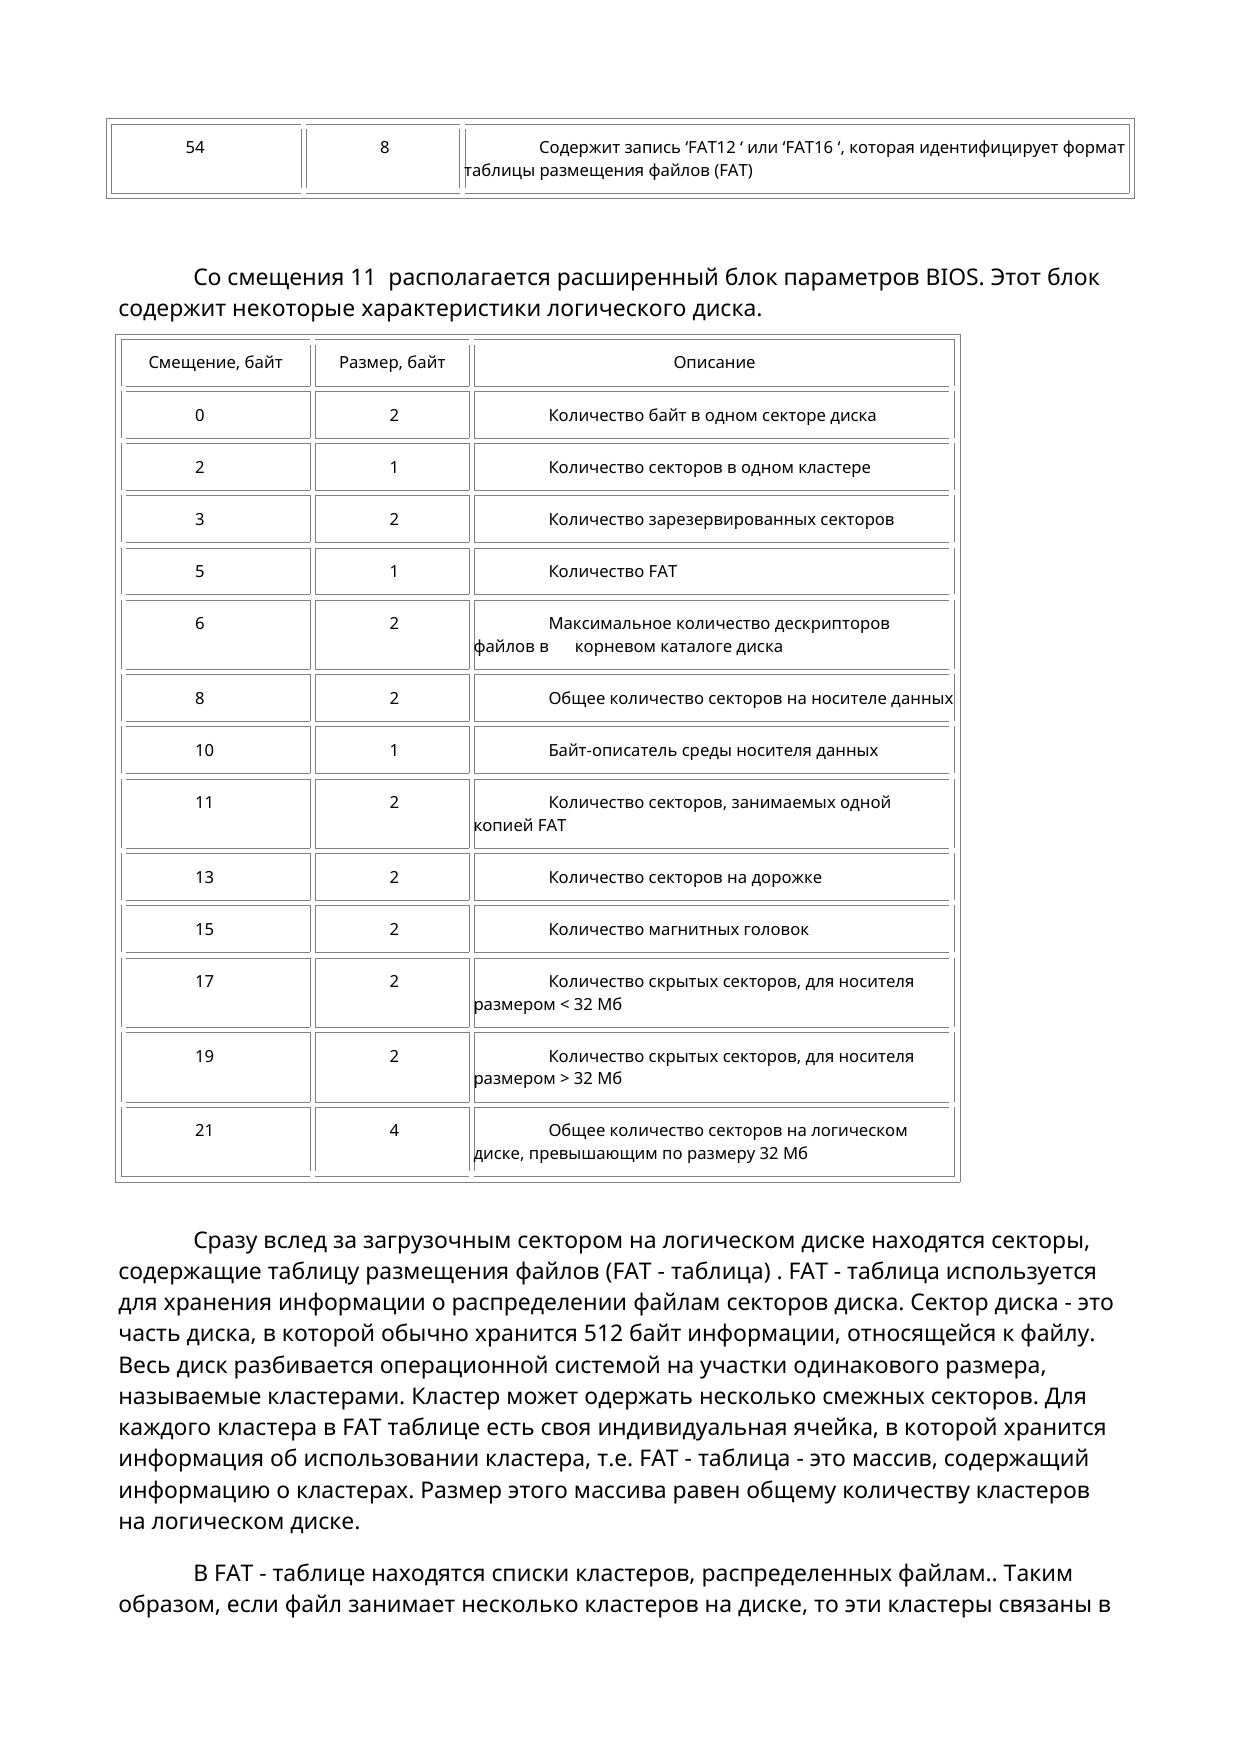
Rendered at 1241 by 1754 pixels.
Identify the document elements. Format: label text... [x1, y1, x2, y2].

table_cell 2 [313, 1027, 472, 1102]
table_cell Количество секторов, занимаемых одной копией FAT [472, 773, 957, 848]
table_cell 11 [118, 773, 313, 848]
text Сразу вслед за загрузочным сектором на логическом диске находятся секторы, содержащие таблицу размещения файлов (FAT - таблица) . FAT - таблица используется для хранения информации о распределении файлам секторов диска. Сектор диска - это часть диска, в которой обычно хранится 512 байт информации, относящейся к файлу. Весь диск разбивается операционной системой на участки одинакового размера, называемые кластерами. Кластер может одержать несколько смежных секторов. Для каждого кластера в FAT таблице есть своя индивидуальная ячейка, в которой хранится информация об использовании кластера, т.е. FAT - таблица - это массив, содержащий информацию о кластерах. Размер этого массива равен общему количеству кластеров на логическом диске. [118, 1223, 1122, 1536]
table_cell 54 [109, 119, 303, 193]
table_cell 21 [118, 1102, 313, 1176]
table_cell Общее количество секторов на логическом диске, превышающим по размеру 32 Мб [472, 1102, 957, 1176]
table_cell 2 [313, 848, 472, 900]
table_cell Количество FAT [472, 542, 957, 594]
table_cell 3 [118, 490, 313, 542]
table_cell 8 [303, 119, 462, 193]
table_cell 19 [118, 1027, 313, 1102]
table_cell 2 [313, 952, 472, 1027]
table_cell Байт-описатель среды носителя данных [472, 721, 957, 773]
table_cell 10 [118, 721, 313, 773]
table_cell 2 [313, 386, 472, 438]
table_cell 0 [118, 386, 313, 438]
table_cell Максимальное количество дескрипторов файлов в корневом каталоге диска [472, 594, 957, 669]
table_cell Количество скрытых секторов, для носителя размером < 32 Мб [472, 952, 957, 1027]
table_cell Количество зарезервированных секторов [472, 490, 957, 542]
table_cell 1 [313, 438, 472, 490]
table_header Смещение, байт [118, 335, 313, 386]
table_cell 5 [118, 542, 313, 594]
table_cell 2 [313, 773, 472, 848]
table_cell Количество скрытых секторов, для носителя размером > 32 Мб [472, 1027, 957, 1102]
table_cell 17 [118, 952, 313, 1027]
table_cell 2 [313, 900, 472, 952]
table_cell 2 [118, 438, 313, 490]
table_header Размер, байт [313, 335, 472, 386]
table_cell 15 [118, 900, 313, 952]
table_cell 4 [313, 1102, 472, 1176]
table_cell 8 [118, 669, 313, 721]
table_cell 1 [313, 721, 472, 773]
table_cell Количество магнитных головок [472, 900, 957, 952]
table_cell 1 [313, 542, 472, 594]
table_cell 2 [313, 669, 472, 721]
table_cell 2 [313, 490, 472, 542]
table_cell Количество секторов в одном кластере [472, 438, 957, 490]
table_cell Общее количество секторов на носителе данных [472, 669, 957, 721]
table_cell 6 [118, 594, 313, 669]
text Со смещения 11 располагается расширенный блок параметров BIOS. Этот блок содержит некоторые характеристики логического диска. [118, 261, 1122, 323]
text В FAT - таблице находятся списки кластеров, распределенных файлам.. Таким образом, если файл занимает несколько кластеров на диске, то эти кластеры связаны в [118, 1557, 1122, 1619]
table_cell Количество байт в одном секторе диска [472, 386, 957, 438]
table_cell Количество секторов на дорожке [472, 848, 957, 900]
table_cell Содержит запись ‘FAT12 ‘ или ‘FAT16 ‘, которая идентифицирует формат таблицы размещения файлов (FAT) [462, 119, 1131, 193]
table_cell 2 [313, 594, 472, 669]
table_header Описание [472, 335, 957, 386]
table_cell 13 [118, 848, 313, 900]
